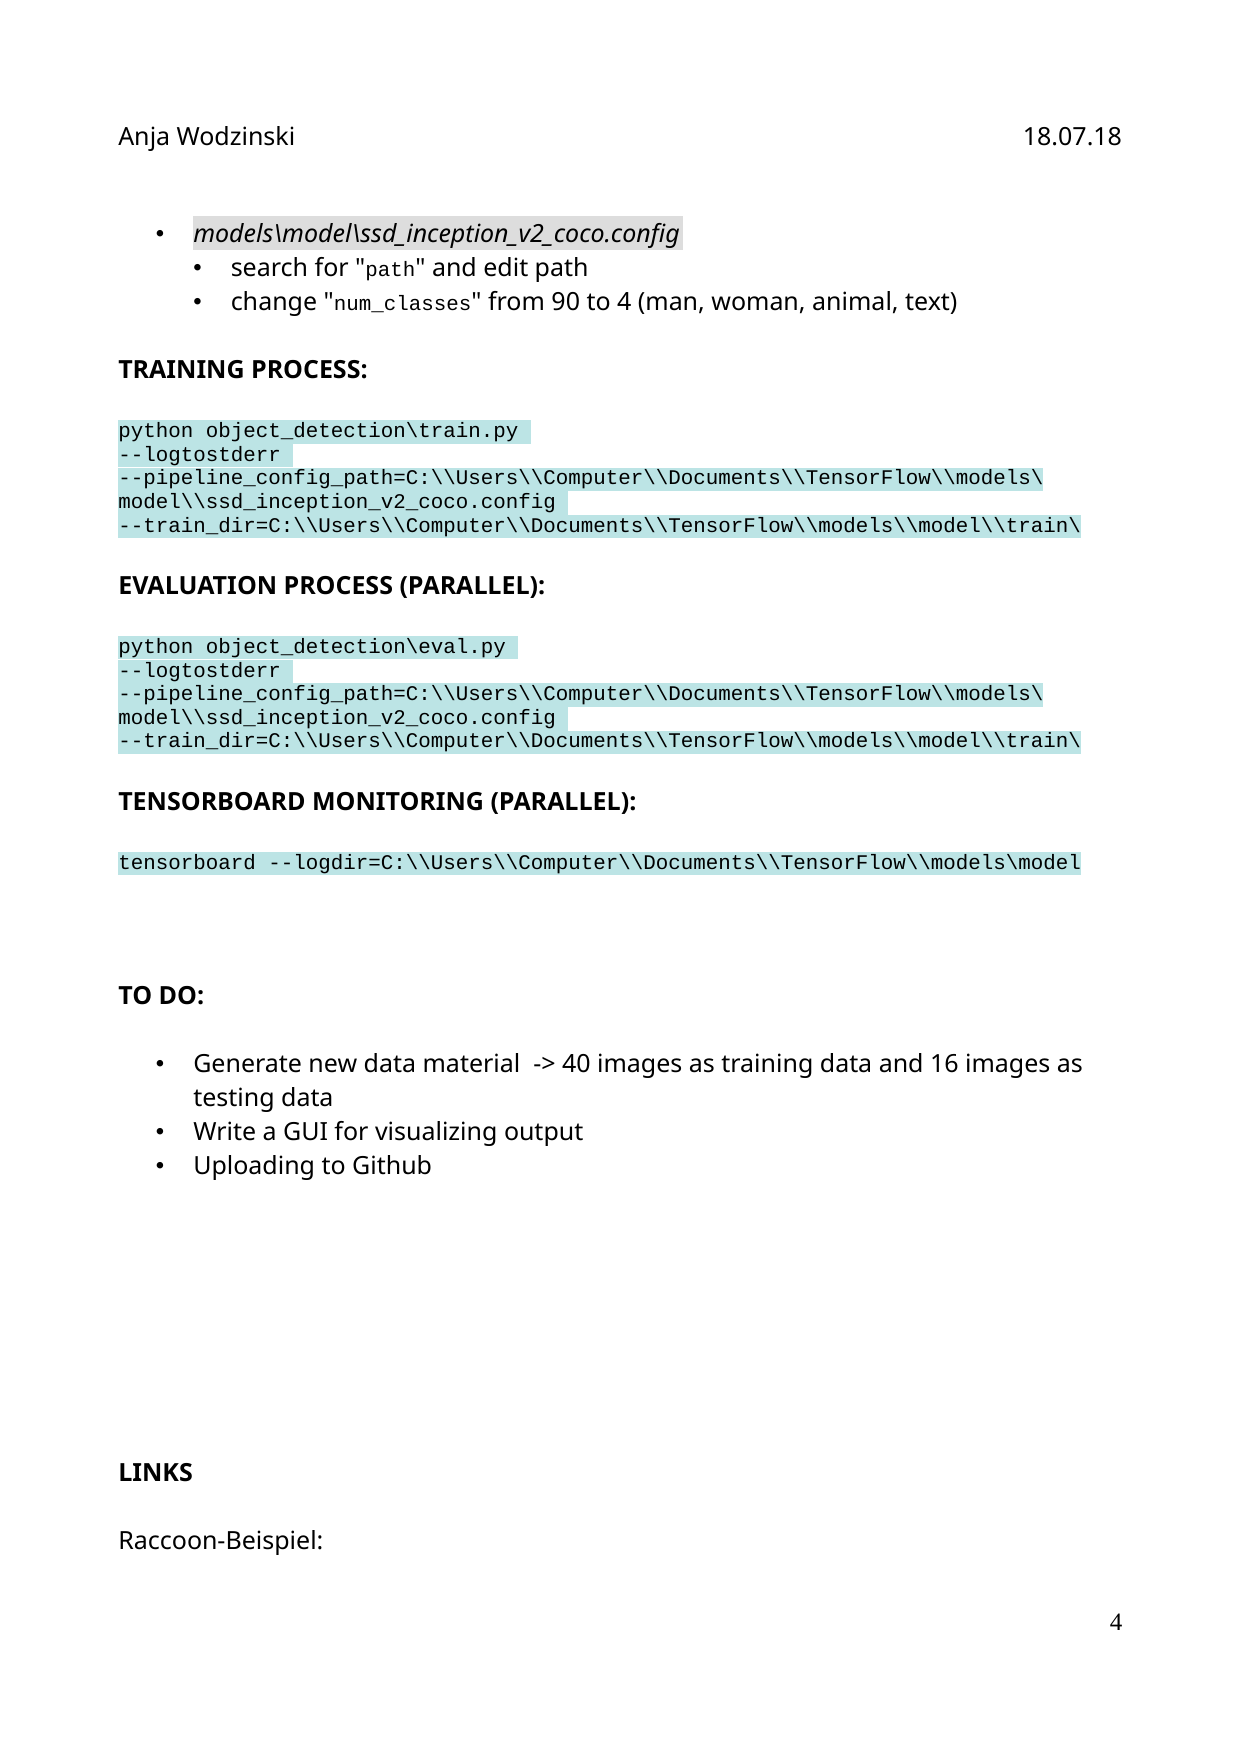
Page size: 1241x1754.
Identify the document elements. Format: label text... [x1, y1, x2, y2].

list search for "path" and edit path [193, 250, 1122, 284]
list models\model\ssd_inception_v2_coco.config [156, 216, 1122, 250]
text Raccoon-Beispiel: [118, 1523, 1122, 1557]
text --train_dir=C:\\Users\\Computer\\Documents\\TensorFlow\\models\\model\\train\ [118, 731, 1122, 754]
text TO DO: [118, 978, 1122, 1012]
text python object_detection\train.py [118, 420, 1122, 444]
list Uploading to Github [156, 1148, 1122, 1182]
text --logtostderr [118, 659, 1122, 683]
text --pipeline_config_path=C:\\Users\\Computer\\Documents\\TensorFlow\\models\model\\ssd_inception_v2_coco.config [118, 467, 1122, 515]
text LINKS [118, 1454, 1122, 1488]
text TRAINING PROCESS: [118, 352, 1122, 386]
text EVALUATION PROCESS (PARALLEL): [118, 568, 1122, 602]
text python object_detection\eval.py [118, 636, 1122, 659]
text --logtostderr [118, 444, 1122, 467]
list change "num_classes" from 90 to 4 (man, woman, animal, text) [193, 284, 1122, 318]
list Generate new data material -> 40 images as training data and 16 images as testing data [156, 1046, 1122, 1114]
text --pipeline_config_path=C:\\Users\\Computer\\Documents\\TensorFlow\\models\model\\ssd_inception_v2_coco.config [118, 683, 1122, 731]
text TENSORBOARD MONITORING (PARALLEL): [118, 784, 1122, 818]
text tensorboard --logdir=C:\\Users\\Computer\\Documents\\TensorFlow\\models\model [118, 852, 1122, 875]
list Write a GUI for visualizing output [156, 1114, 1122, 1148]
text --train_dir=C:\\Users\\Computer\\Documents\\TensorFlow\\models\\model\\train\ [118, 515, 1122, 538]
